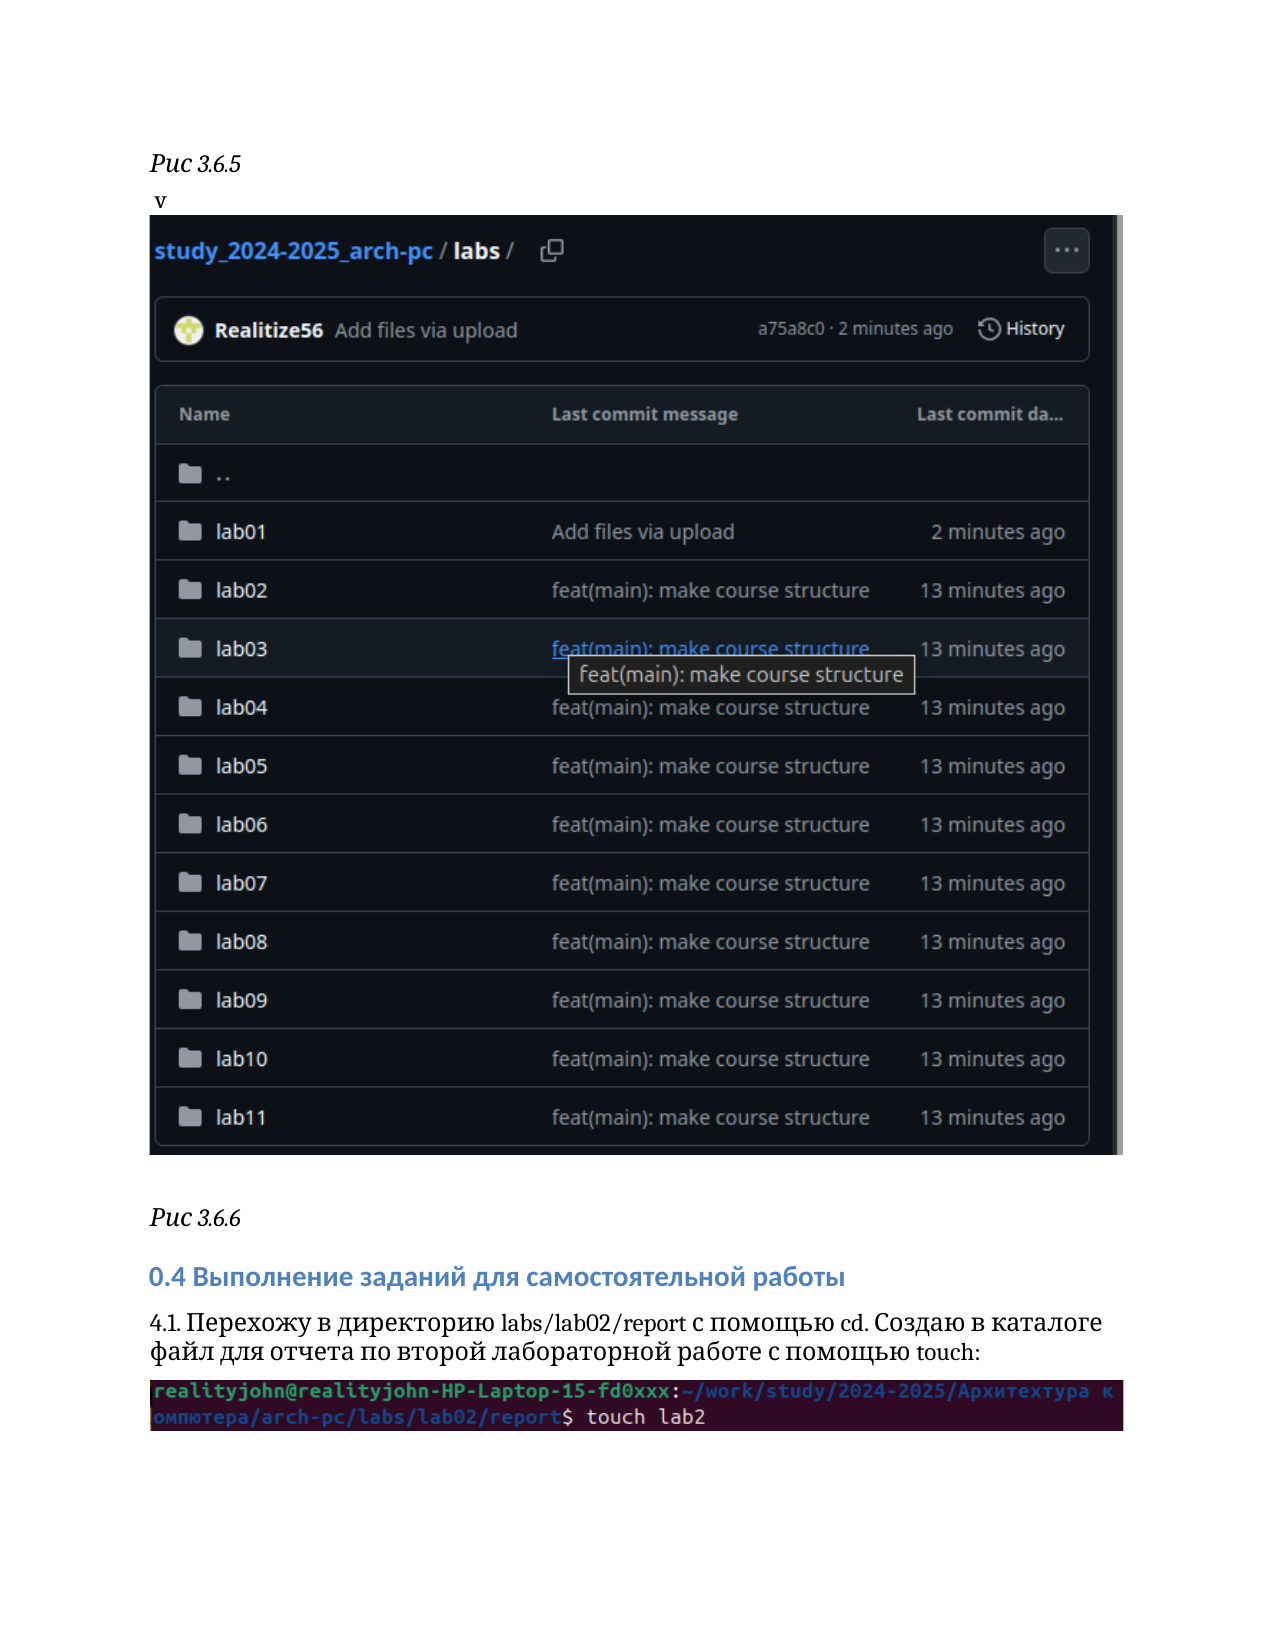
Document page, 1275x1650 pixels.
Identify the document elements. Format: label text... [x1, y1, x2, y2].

text Рис 3.6.6 [149, 1204, 1125, 1233]
subtitle Рис 3.6.5 [149, 150, 1125, 179]
text 4.1. Перехожу в директорию labs/lab02/report с помощью cd. Создаю в каталоге файл для отчета по второй лабораторной работе с помощью touch: [149, 1308, 1125, 1367]
subtitle 0.4 Выполнение заданий для самостоятельной работы [148, 1258, 1125, 1294]
text v [149, 186, 1125, 1184]
